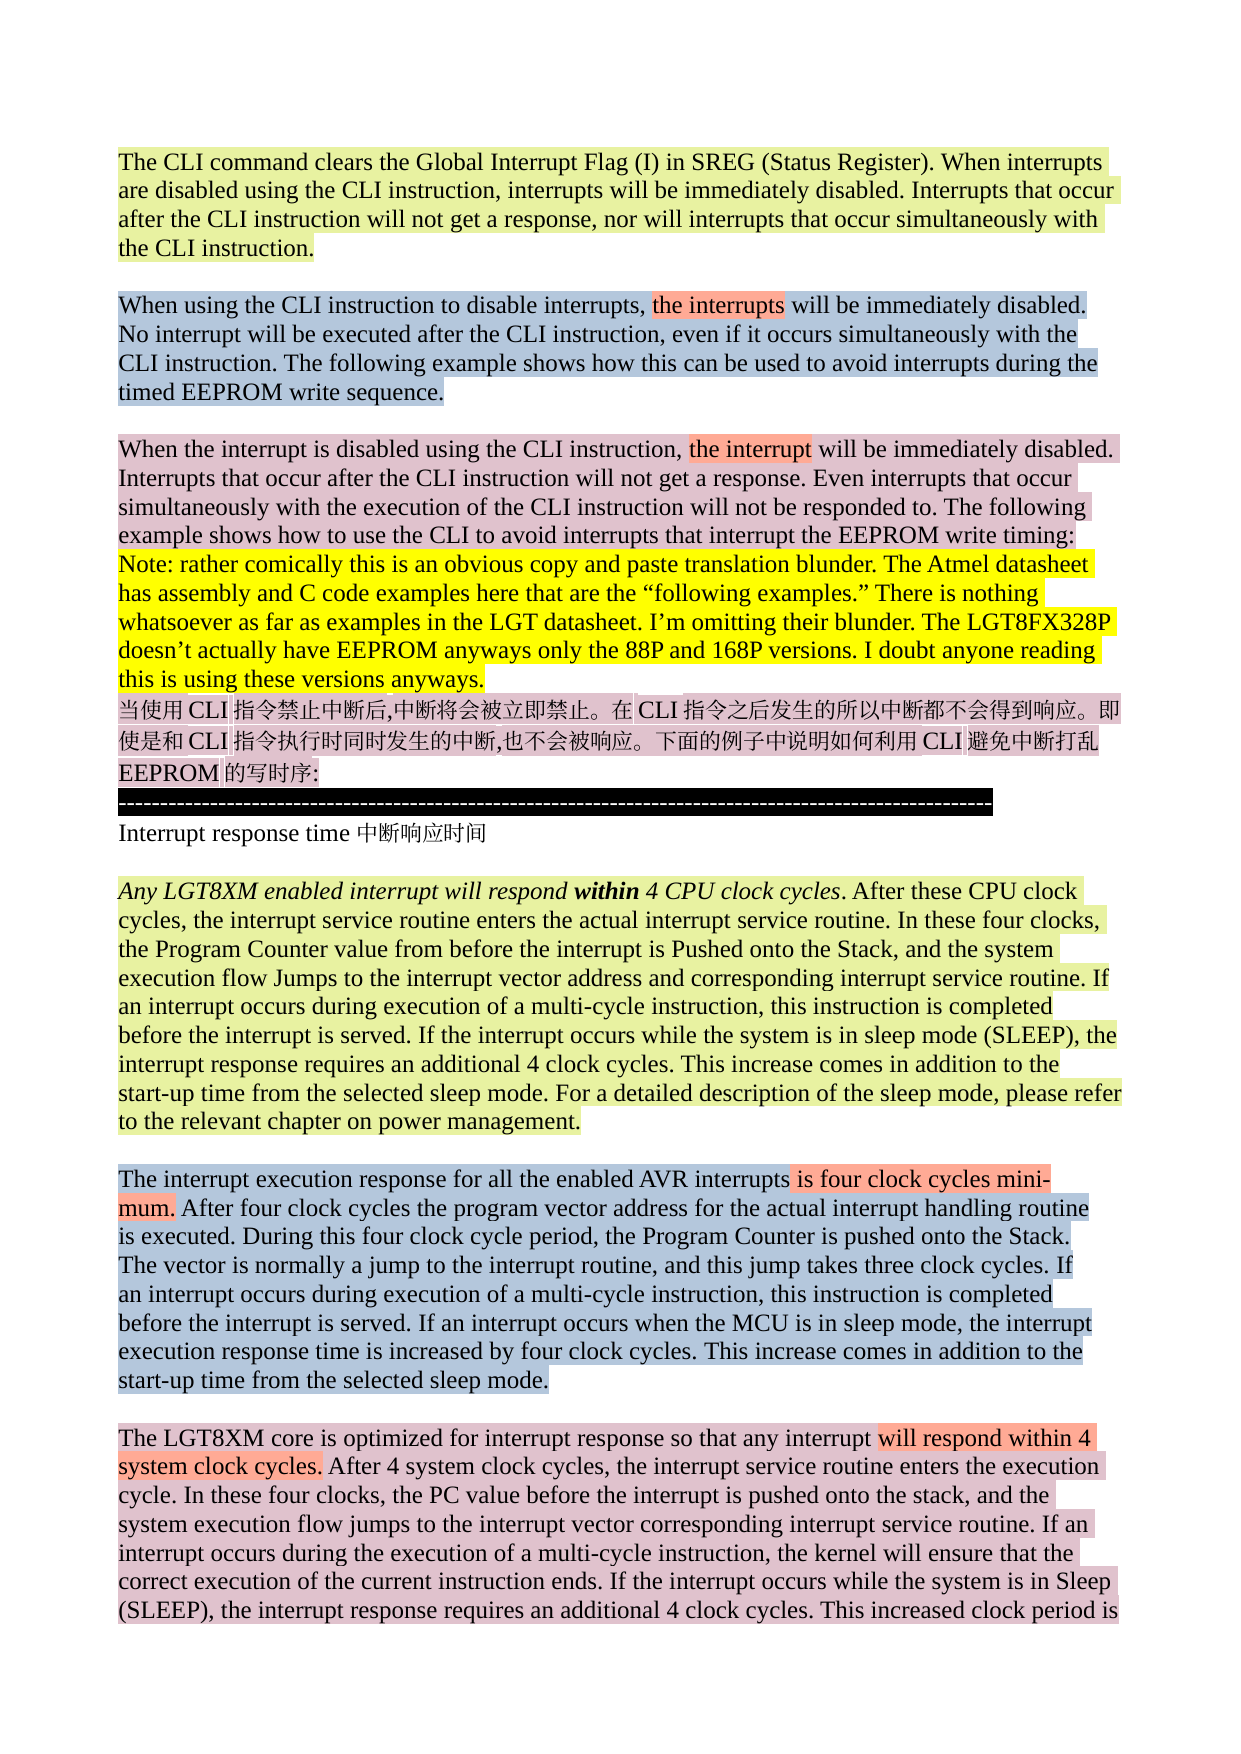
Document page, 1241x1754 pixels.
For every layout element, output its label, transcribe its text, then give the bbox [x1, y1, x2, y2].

text before the interrupt is served. If the interrupt occurs while the system is in sleep mode (SLEEP), the interrupt response requires an additional 4 clock cycles. This increase comes in addition to the [118, 1020, 1122, 1078]
text an interrupt occurs during execution of a multi-cycle instruction, this instruction is completed [118, 1279, 1122, 1308]
text The LGT8XM core is optimized for interrupt response so that any interrupt will respond within 4 system clock cycles. After 4 system clock cycles, the interrupt service routine enters the execution cycle. In these four clocks, the PC value before the interrupt is pushed onto the stack, and the system execution flow jumps to the interrupt vector corresponding interrupt service routine. If an interrupt occurs during the execution of a multi-cycle instruction, the kernel will ensure that the correct execution of the current instruction ends. If the interrupt occurs while the system is in Sleep (SLEEP), the interrupt response requires an additional 4 clock cycles. This increased clock period is [118, 1423, 1122, 1624]
text Any LGT8XM enabled interrupt will respond within 4 CPU clock cycles. After these CPU clock cycles, the interrupt service routine enters the actual interrupt service routine. In these four clocks, the Program Counter value from before the interrupt is Pushed onto the Stack, and the system execution flow Jumps to the interrupt vector address and corresponding interrupt service routine. If [118, 876, 1122, 991]
text timed EEPROM write sequence. [118, 377, 1122, 406]
text The vector is normally a jump to the interrupt routine, and this jump takes three clock cycles. If [118, 1250, 1122, 1279]
text before the interrupt is served. If an interrupt occurs when the MCU is in sleep mode, the interrupt [118, 1308, 1122, 1336]
text start-up time from the selected sleep mode. For a detailed description of the sleep mode, please refer to the relevant chapter on power management. [118, 1078, 1122, 1135]
text mum. After four clock cycles the program vector address for the actual interrupt handling routine [118, 1193, 1122, 1221]
text --------------------------------------------------------------------------------------------------------- [118, 787, 1122, 816]
text No interrupt will be executed after the CLI instruction, even if it occurs simultaneously with the [118, 319, 1122, 348]
text When using the CLI instruction to disable interrupts, the interrupts will be immediately disabled. [118, 291, 1122, 319]
text When the interrupt is disabled using the CLI instruction, the interrupt will be immediately disabled. Interrupts that occur after the CLI instruction will not get a response. Even interrupts that occur simultaneously with the execution of the CLI instruction will not be responded to. The following example shows how to use the CLI to avoid interrupts that interrupt the EEPROM write timing: [118, 434, 1122, 549]
text Note: rather comically this is an obvious copy and paste translation blunder. The Atmel datasheet has assembly and C code examples here that are the “following examples.” There is nothing whatsoever as far as examples in the LGT datasheet. I’m omitting their blunder. The LGT8FX328P doesn’t actually have EEPROM anyways only the 88P and 168P versions. I doubt anyone reading this is using these versions anyways. [118, 549, 1122, 693]
text start-up time from the selected sleep mode. [118, 1365, 1122, 1394]
text The interrupt execution response for all the enabled AVR interrupts is four clock cycles mini- [118, 1164, 1122, 1193]
text 当使用CLI指令禁止中断后,中断将会被立即禁止。在CLI指令之后发生的所以中断都不会得到响应。即使是和CLI指令执行时同时发生的中断,也不会被响应。下面的例子中说明如何利用CLI避免中断打乱EEPROM的写时序: [118, 693, 1122, 787]
text an interrupt occurs during execution of a multi-cycle instruction, this instruction is completed [118, 991, 1122, 1020]
text execution response time is increased by four clock cycles. This increase comes in addition to the [118, 1336, 1122, 1365]
text The CLI command clears the Global Interrupt Flag (I) in SREG (Status Register). When interrupts are disabled using the CLI instruction, interrupts will be immediately disabled. Interrupts that occur after the CLI instruction will not get a response, nor will interrupts that occur simultaneously with the CLI instruction. [118, 147, 1122, 262]
text CLI instruction. The following example shows how this can be used to avoid interrupts during the [118, 348, 1122, 377]
text is executed. During this four clock cycle period, the Program Counter is pushed onto the Stack. [118, 1221, 1122, 1250]
text Interrupt response time 中断响应时间 [118, 816, 1122, 848]
